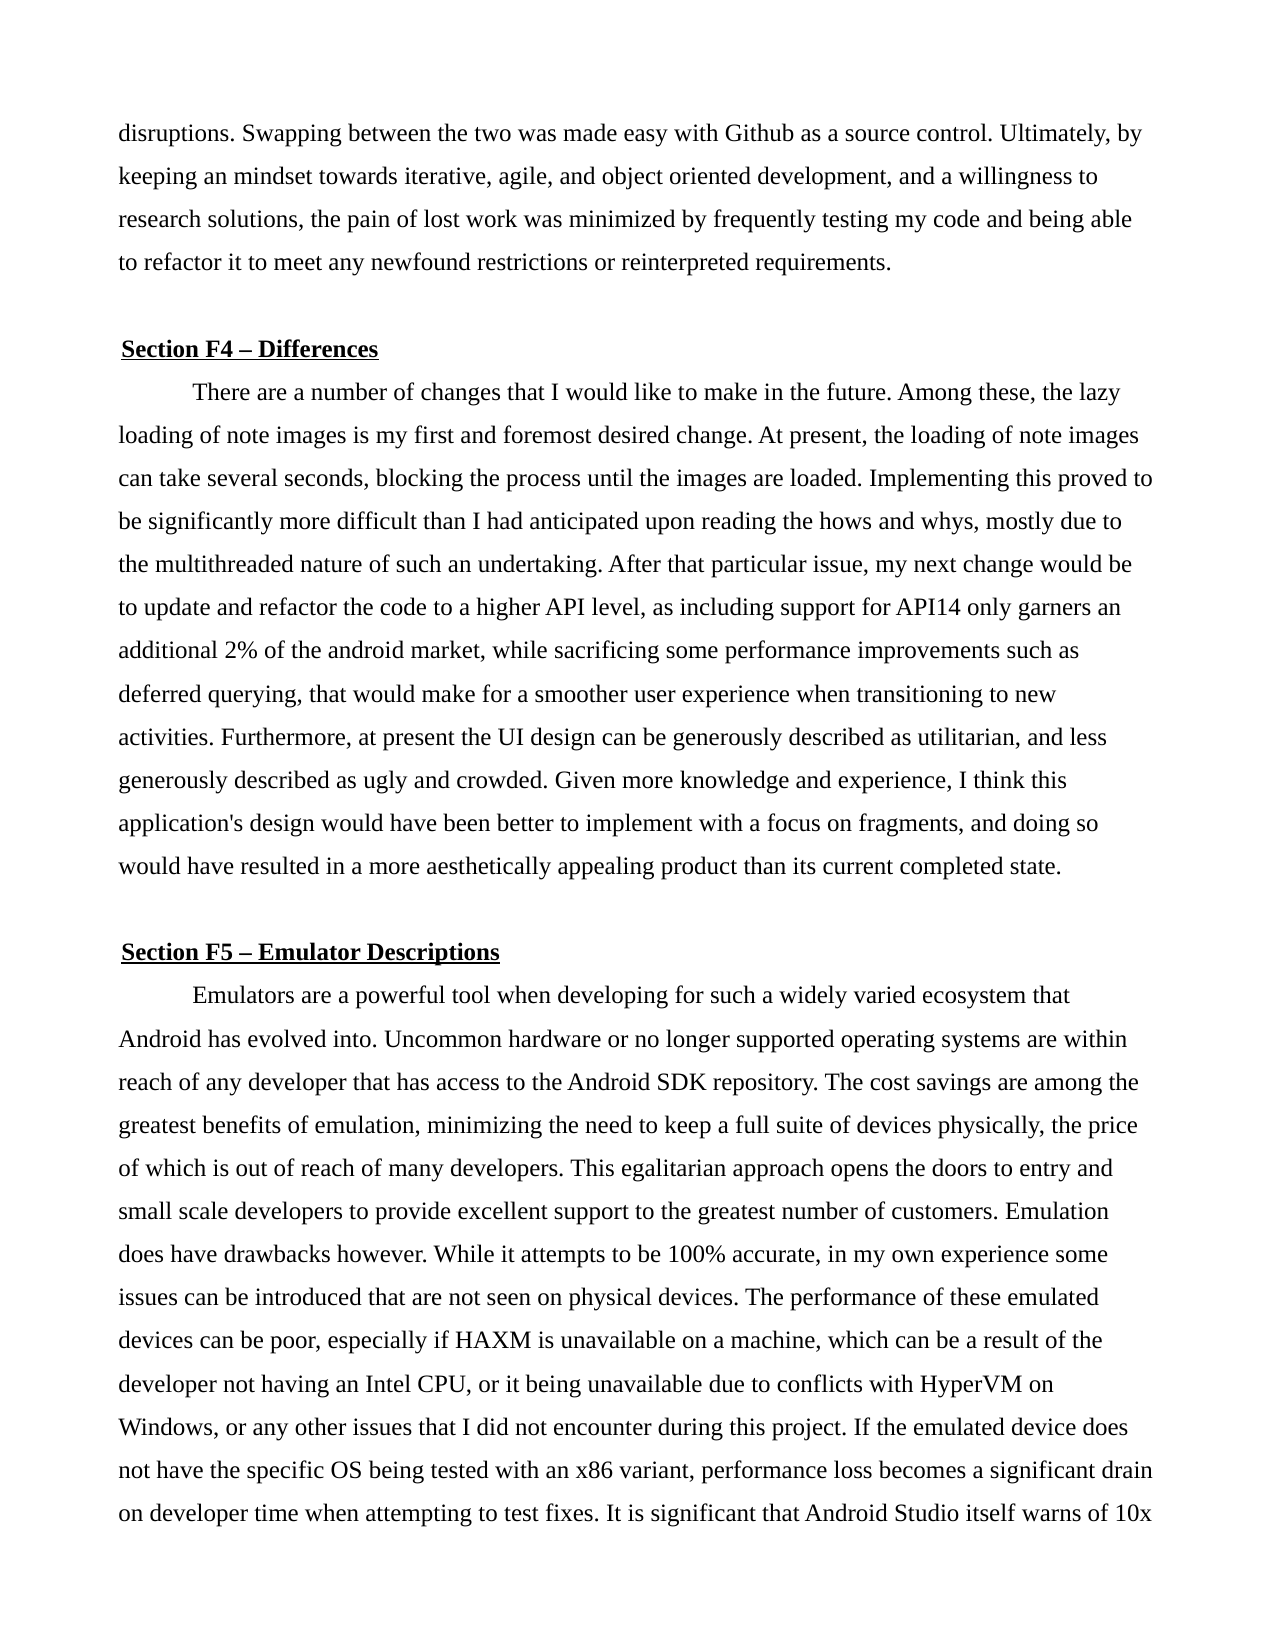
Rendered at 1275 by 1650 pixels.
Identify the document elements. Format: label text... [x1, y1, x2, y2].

text Section F5 – Emulator Descriptions [118, 937, 1157, 966]
text Section F4 – Differences [118, 334, 1157, 362]
text There are a number of changes that I would like to make in the future. Among these, the lazy loading of note images is my first and foremost desired change. At present, the loading of note images can take several seconds, blocking the process until the images are loaded. Implementing this proved to be significantly more difficult than I had anticipated upon reading the hows and whys, mostly due to the multithreaded nature of such an undertaking. After that particular issue, my next change would be to update and refactor the code to a higher API level, as including support for API14 only garners an additional 2% of the android market, while sacrificing some performance improvements such as deferred querying, that would make for a smoother user experience when transitioning to new activities. Furthermore, at present the UI design can be generously described as utilitarian, and less generously described as ugly and crowded. Given more knowledge and experience, I think this application's design would have been better to implement with a focus on fragments, and doing so would have resulted in a more aesthetically appealing product than its current completed state. [118, 377, 1157, 880]
text disruptions. Swapping between the two was made easy with Github as a source control. Ultimately, by keeping an mindset towards iterative, agile, and object oriented development, and a willingness to research solutions, the pain of lost work was minimized by frequently testing my code and being able to refactor it to meet any newfound restrictions or reinterpreted requirements. [118, 118, 1157, 276]
text Emulators are a powerful tool when developing for such a widely varied ecosystem that Android has evolved into. Uncommon hardware or no longer supported operating systems are within reach of any developer that has access to the Android SDK repository. The cost savings are among the greatest benefits of emulation, minimizing the need to keep a full suite of devices physically, the price of which is out of reach of many developers. This egalitarian approach opens the doors to entry and small scale developers to provide excellent support to the greatest number of customers. Emulation does have drawbacks however. While it attempts to be 100% accurate, in my own experience some issues can be introduced that are not seen on physical devices. The performance of these emulated devices can be poor, especially if HAXM is unavailable on a machine, which can be a result of the developer not having an Intel CPU, or it being unavailable due to conflicts with HyperVM on Windows, or any other issues that I did not encounter during this project. If the emulated device does not have the specific OS being tested with an x86 variant, performance loss becomes a significant drain on developer time when attempting to test fixes. It is significant that Android Studio itself warns of 10x [118, 981, 1157, 1527]
